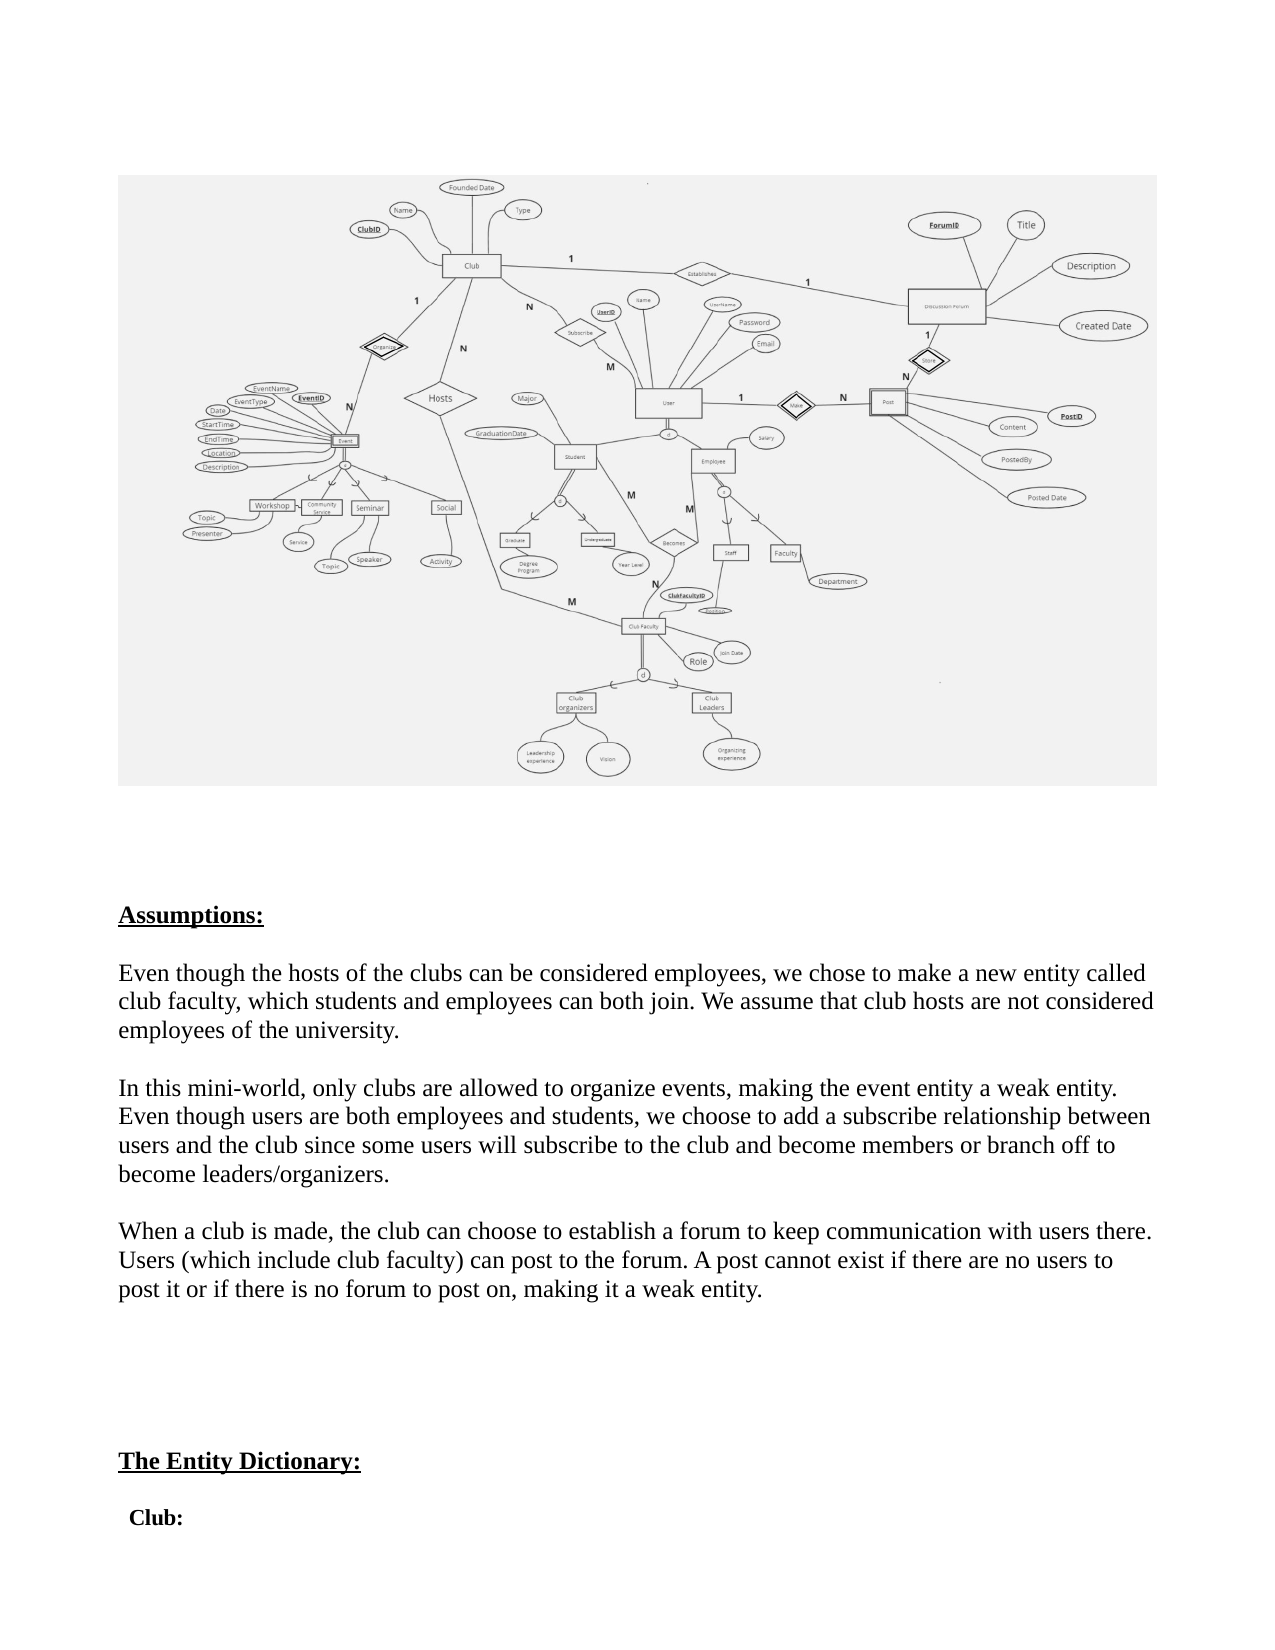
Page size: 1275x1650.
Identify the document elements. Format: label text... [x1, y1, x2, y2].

text become leaders/organizers. [118, 1159, 1157, 1188]
text users and the club since some users will subscribe to the club and become members or branch off to [118, 1130, 1157, 1159]
text employees of the university. [118, 1015, 1157, 1044]
text In this mini-world, only clubs are allowed to organize events, making the event entity a weak entity. [118, 1073, 1157, 1101]
text club faculty, which students and employees can both join. We assume that club hosts are not considered [118, 986, 1157, 1015]
text When a club is made, the club can choose to establish a forum to keep communication with users there. [118, 1216, 1157, 1245]
text Users (which include club faculty) can post to the forum. A post cannot exist if there are no users to post it or if there is no forum to post on, making it a weak entity. [118, 1245, 1157, 1303]
text Even though users are both employees and students, we choose to add a subscribe relationship between [118, 1101, 1157, 1130]
text Assumptions: [118, 900, 1157, 929]
text The Entity Dictionary: [118, 1446, 1157, 1475]
text Even though the hosts of the clubs can be considered employees, we chose to make a new entity called [118, 958, 1157, 986]
subtitle Club: [128, 1504, 1157, 1530]
